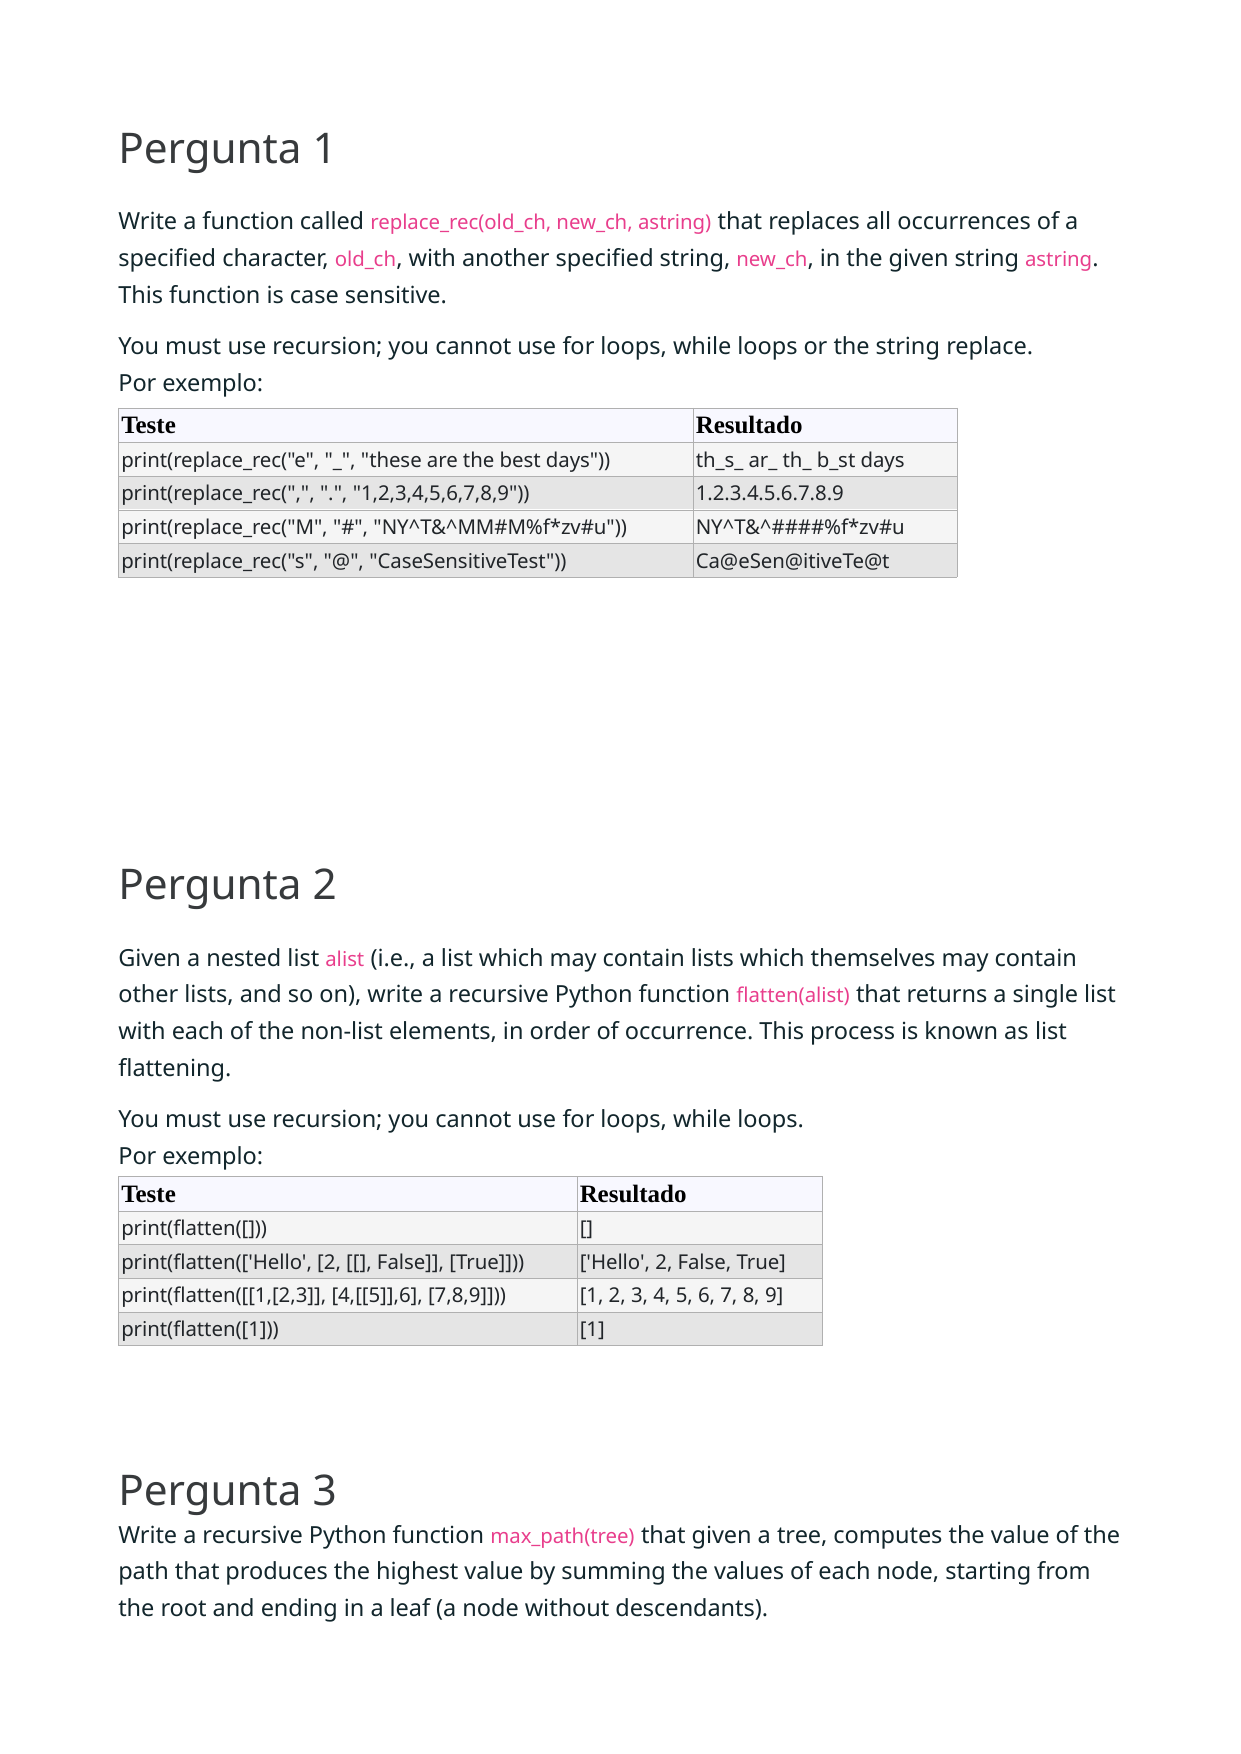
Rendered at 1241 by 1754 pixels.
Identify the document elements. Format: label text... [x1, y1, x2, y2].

table_cell NY^T&^####%f*zv#u [694, 511, 957, 543]
table_cell [] [578, 1212, 822, 1244]
table_cell [1, 2, 3, 4, 5, 6, 7, 8, 9] [578, 1279, 822, 1312]
text Given a nested list alist (i.e., a list which may contain lists which themselves may contain other lists, and so on), write a recursive Python function flatten(alist) that returns a single list with each of the non-list elements, in order of occurrence. This process is known as list flattening. [118, 941, 1122, 1083]
text Pergunta 2 [118, 854, 1122, 912]
text Por exemplo: [118, 366, 1122, 398]
text Pergunta 1 [118, 118, 1122, 176]
table_cell print(flatten([])) [119, 1212, 577, 1244]
table_cell [1] [578, 1313, 822, 1345]
text Pergunta 3 [118, 1460, 1122, 1518]
text Por exemplo: [118, 1139, 1122, 1171]
table_cell print(flatten([1])) [119, 1313, 577, 1345]
table_cell th_s_ ar_ th_ b_st days [694, 443, 957, 476]
table_cell print(replace_rec(",", ".", "1,2,3,4,5,6,7,8,9")) [119, 477, 693, 509]
table_cell print(flatten([[1,[2,3]], [4,[[5]],6], [7,8,9]])) [119, 1279, 577, 1312]
table_header Teste [119, 1177, 577, 1211]
table_cell 1.2.3.4.5.6.7.8.9 [694, 477, 957, 509]
text Write a function called replace_rec(old_ch, new_ch, astring) that replaces all occurrences of a specified character, old_ch, with another specified string, new_ch, in the given string astring. This function is case sensitive. [118, 204, 1122, 310]
text Write a recursive Python function max_path(tree) that given a tree, computes the value of the path that produces the highest value by summing the values of each node, starting from the root and ending in a leaf (a node without descendants). [118, 1518, 1122, 1623]
table_header Teste [119, 409, 693, 442]
text You must use recursion; you cannot use for loops, while loops. [118, 1102, 1122, 1134]
table_header Resultado [694, 409, 957, 442]
table_cell print(replace_rec("s", "@", "CaseSensitiveTest")) [119, 544, 693, 577]
table_cell print(flatten(['Hello', [2, [[], False]], [True]])) [119, 1245, 577, 1278]
table_cell print(replace_rec("M", "#", "NY^T&^MM#M%f*zv#u")) [119, 511, 693, 543]
text You must use recursion; you cannot use for loops, while loops or the string replace. [118, 329, 1122, 361]
table_header Resultado [578, 1177, 822, 1211]
table_cell ['Hello', 2, False, True] [578, 1245, 822, 1278]
table_cell Ca@eSen@itiveTe@t [694, 544, 957, 577]
table_cell print(replace_rec("e", "_", "these are the best days")) [119, 443, 693, 476]
